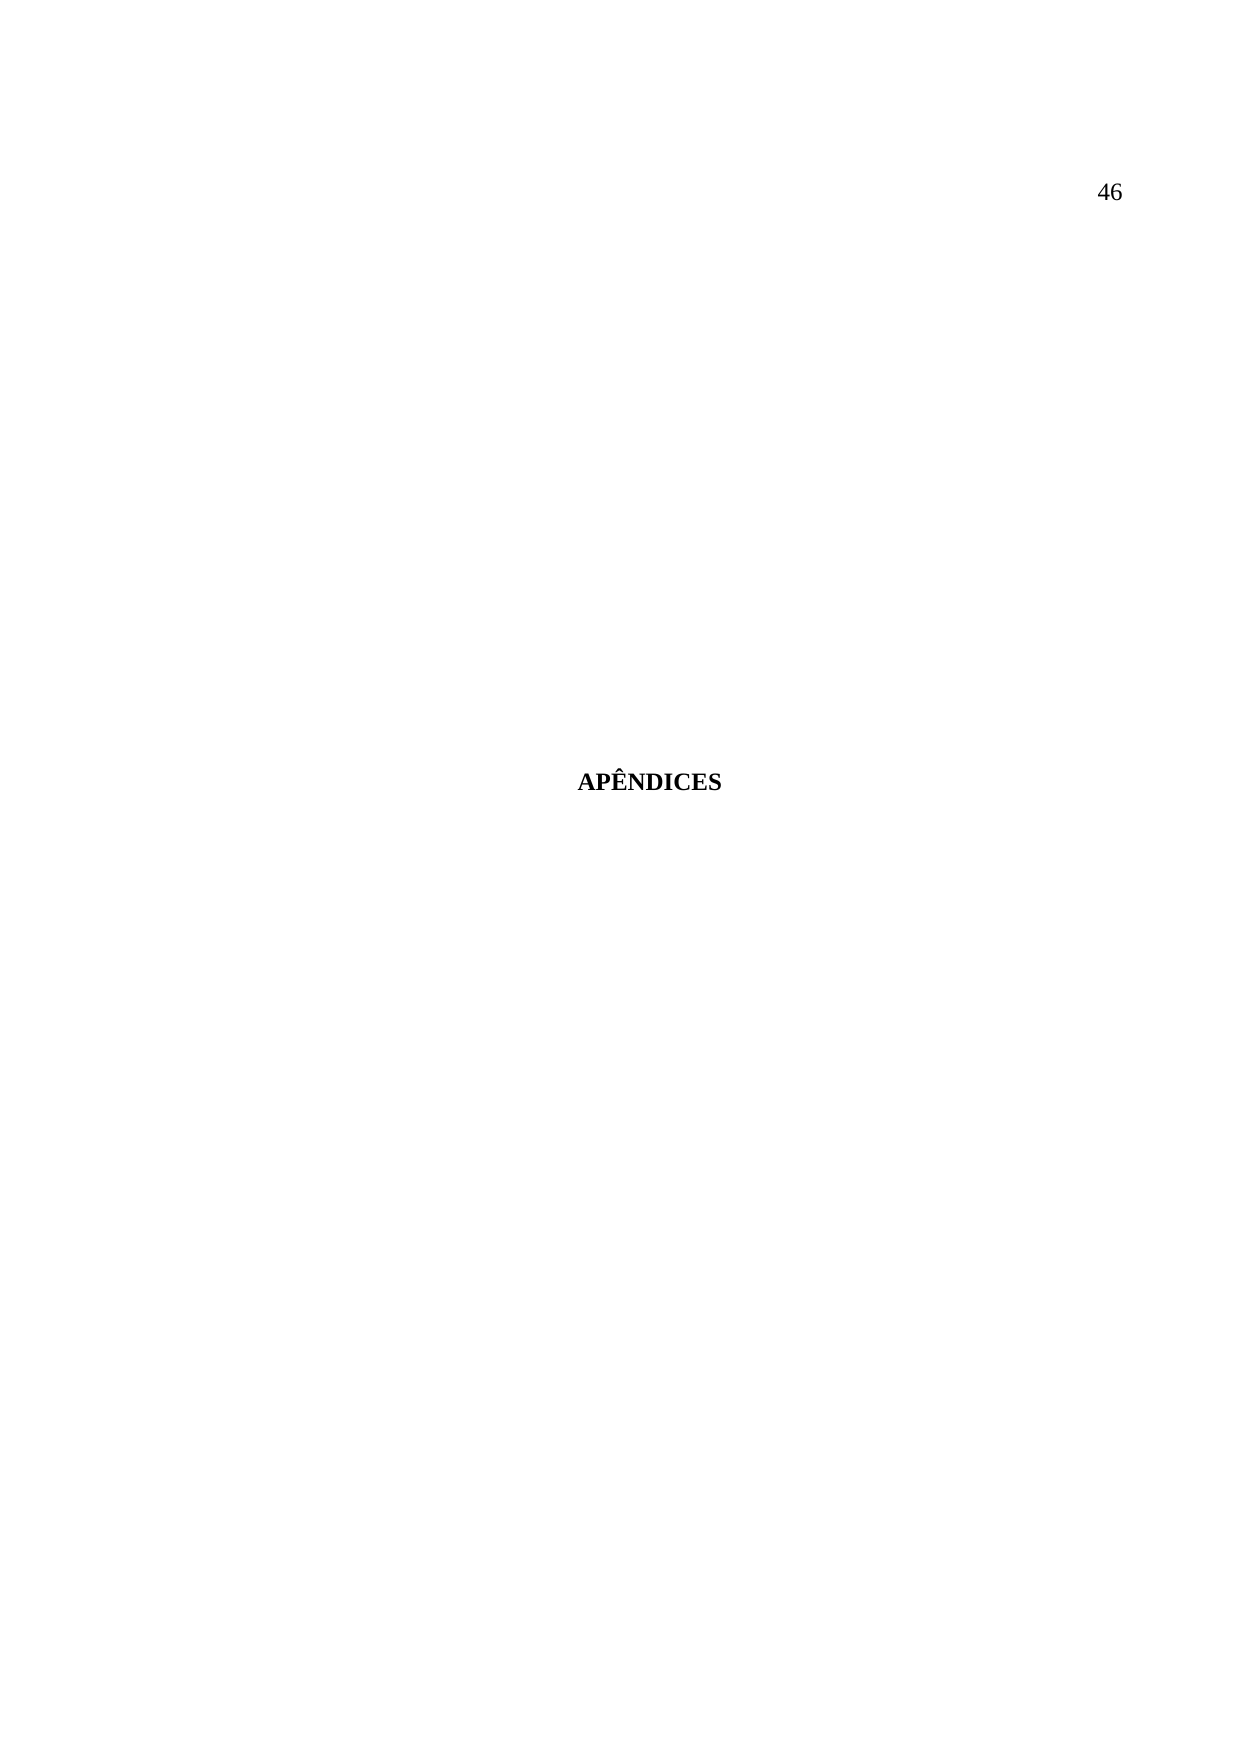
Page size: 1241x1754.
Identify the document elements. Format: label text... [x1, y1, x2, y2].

text Apêndices [177, 767, 1122, 796]
